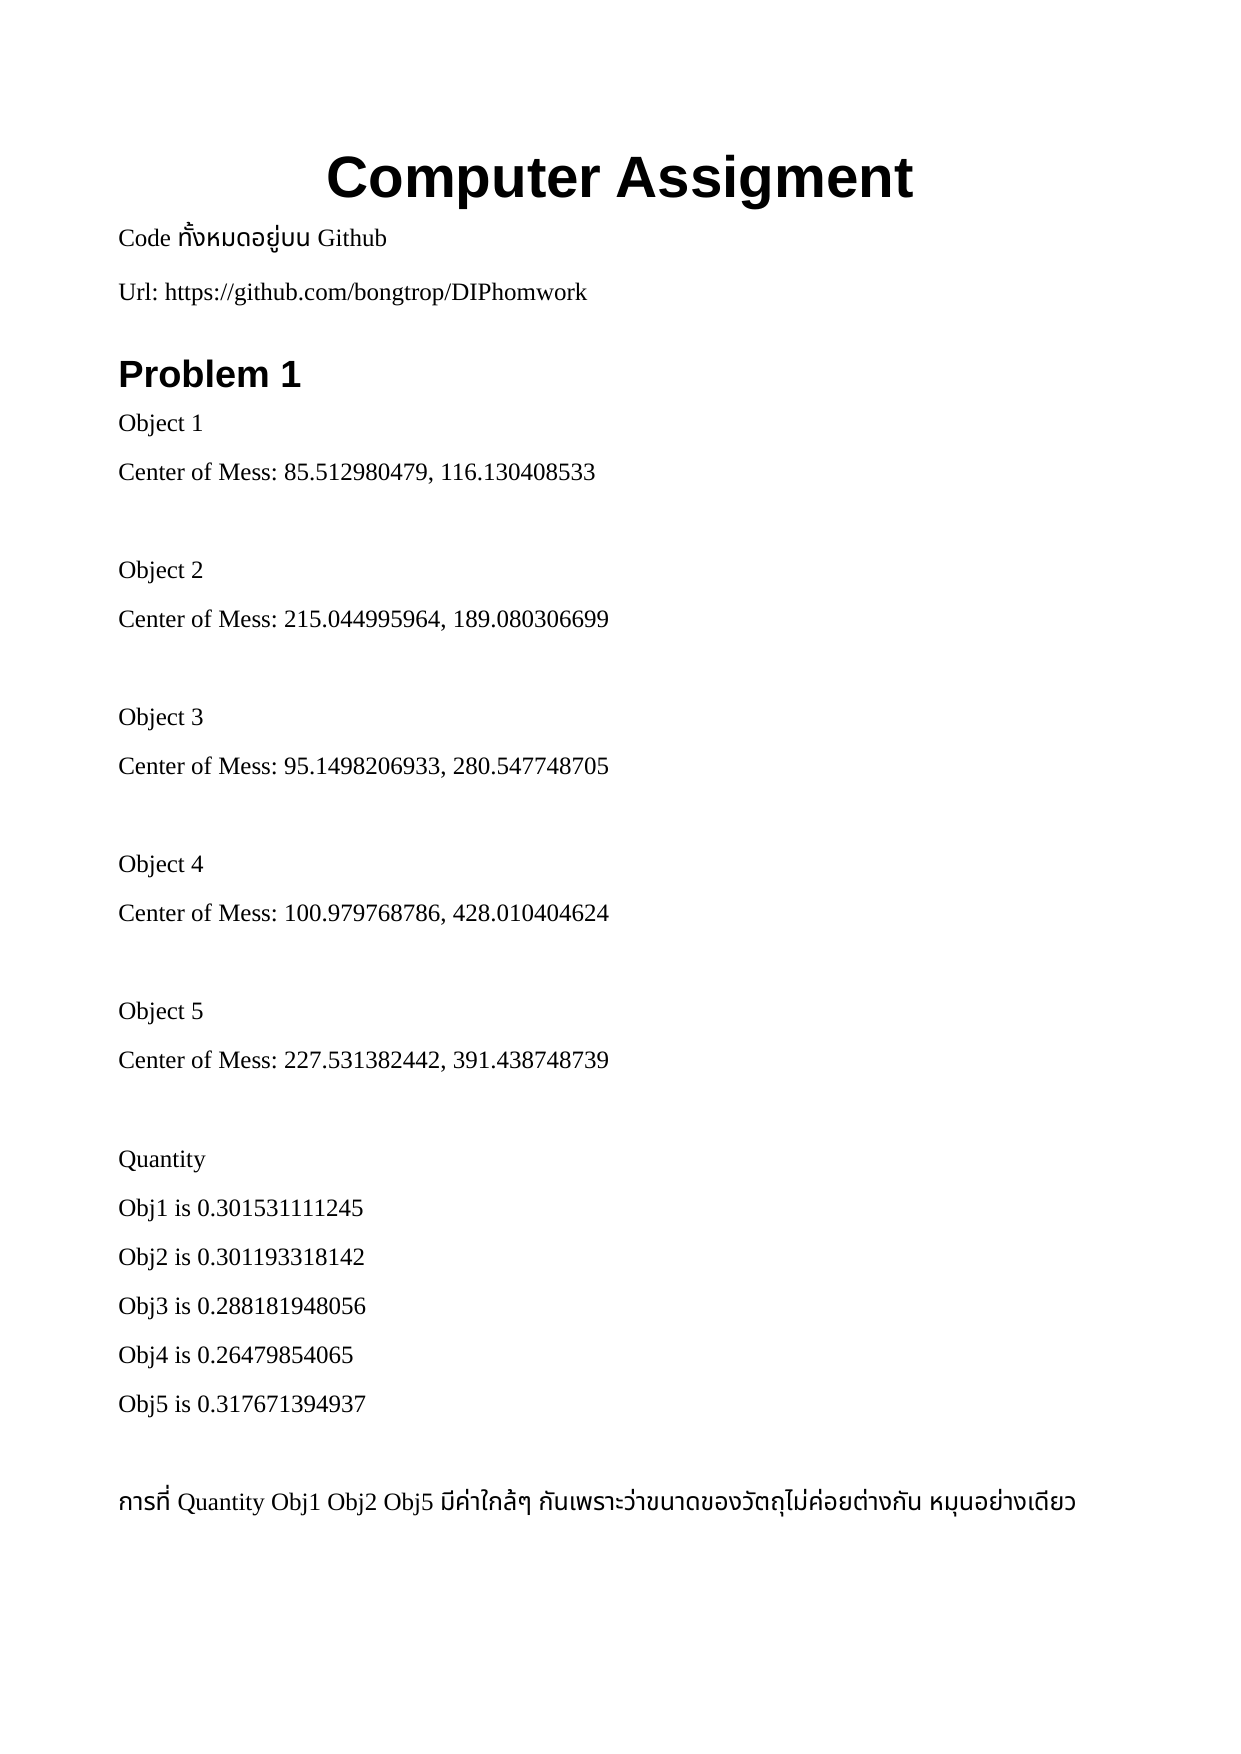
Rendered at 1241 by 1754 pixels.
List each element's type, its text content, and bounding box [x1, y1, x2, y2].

text Object 1 [118, 408, 1122, 436]
subtitle Problem 1 [118, 352, 1122, 395]
text Center of Mess: 215.044995964, 189.080306699 [118, 604, 1122, 633]
text Quantity [118, 1144, 1122, 1172]
text Object 4 [118, 849, 1122, 878]
text Object 5 [118, 996, 1122, 1025]
text Obj1 is 0.301531111245 [118, 1193, 1122, 1221]
text Center of Mess: 95.1498206933, 280.547748705 [118, 751, 1122, 780]
text Center of Mess: 85.512980479, 116.130408533 [118, 457, 1122, 486]
title Computer Assigment [118, 143, 1122, 210]
text Code ทั้งหมดอยู่บน Github [118, 223, 1122, 256]
text Obj2 is 0.301193318142 [118, 1242, 1122, 1271]
text Obj5 is 0.317671394937 [118, 1389, 1122, 1418]
text Center of Mess: 227.531382442, 391.438748739 [118, 1046, 1122, 1074]
text Obj4 is 0.26479854065 [118, 1340, 1122, 1369]
text การที่ Quantity Obj1 Obj2 Obj5 มีค่าใกล้ๆ กันเพราะว่าขนาดของวัตถุไม่ค่อยต่างกัน หมุนอย่างเดียว [118, 1487, 1122, 1521]
text Obj3 is 0.288181948056 [118, 1291, 1122, 1319]
text Object 2 [118, 555, 1122, 584]
text Object 3 [118, 702, 1122, 731]
text Center of Mess: 100.979768786, 428.010404624 [118, 898, 1122, 927]
text Url: https://github.com/bongtrop/DIPhomwork [118, 277, 1122, 306]
